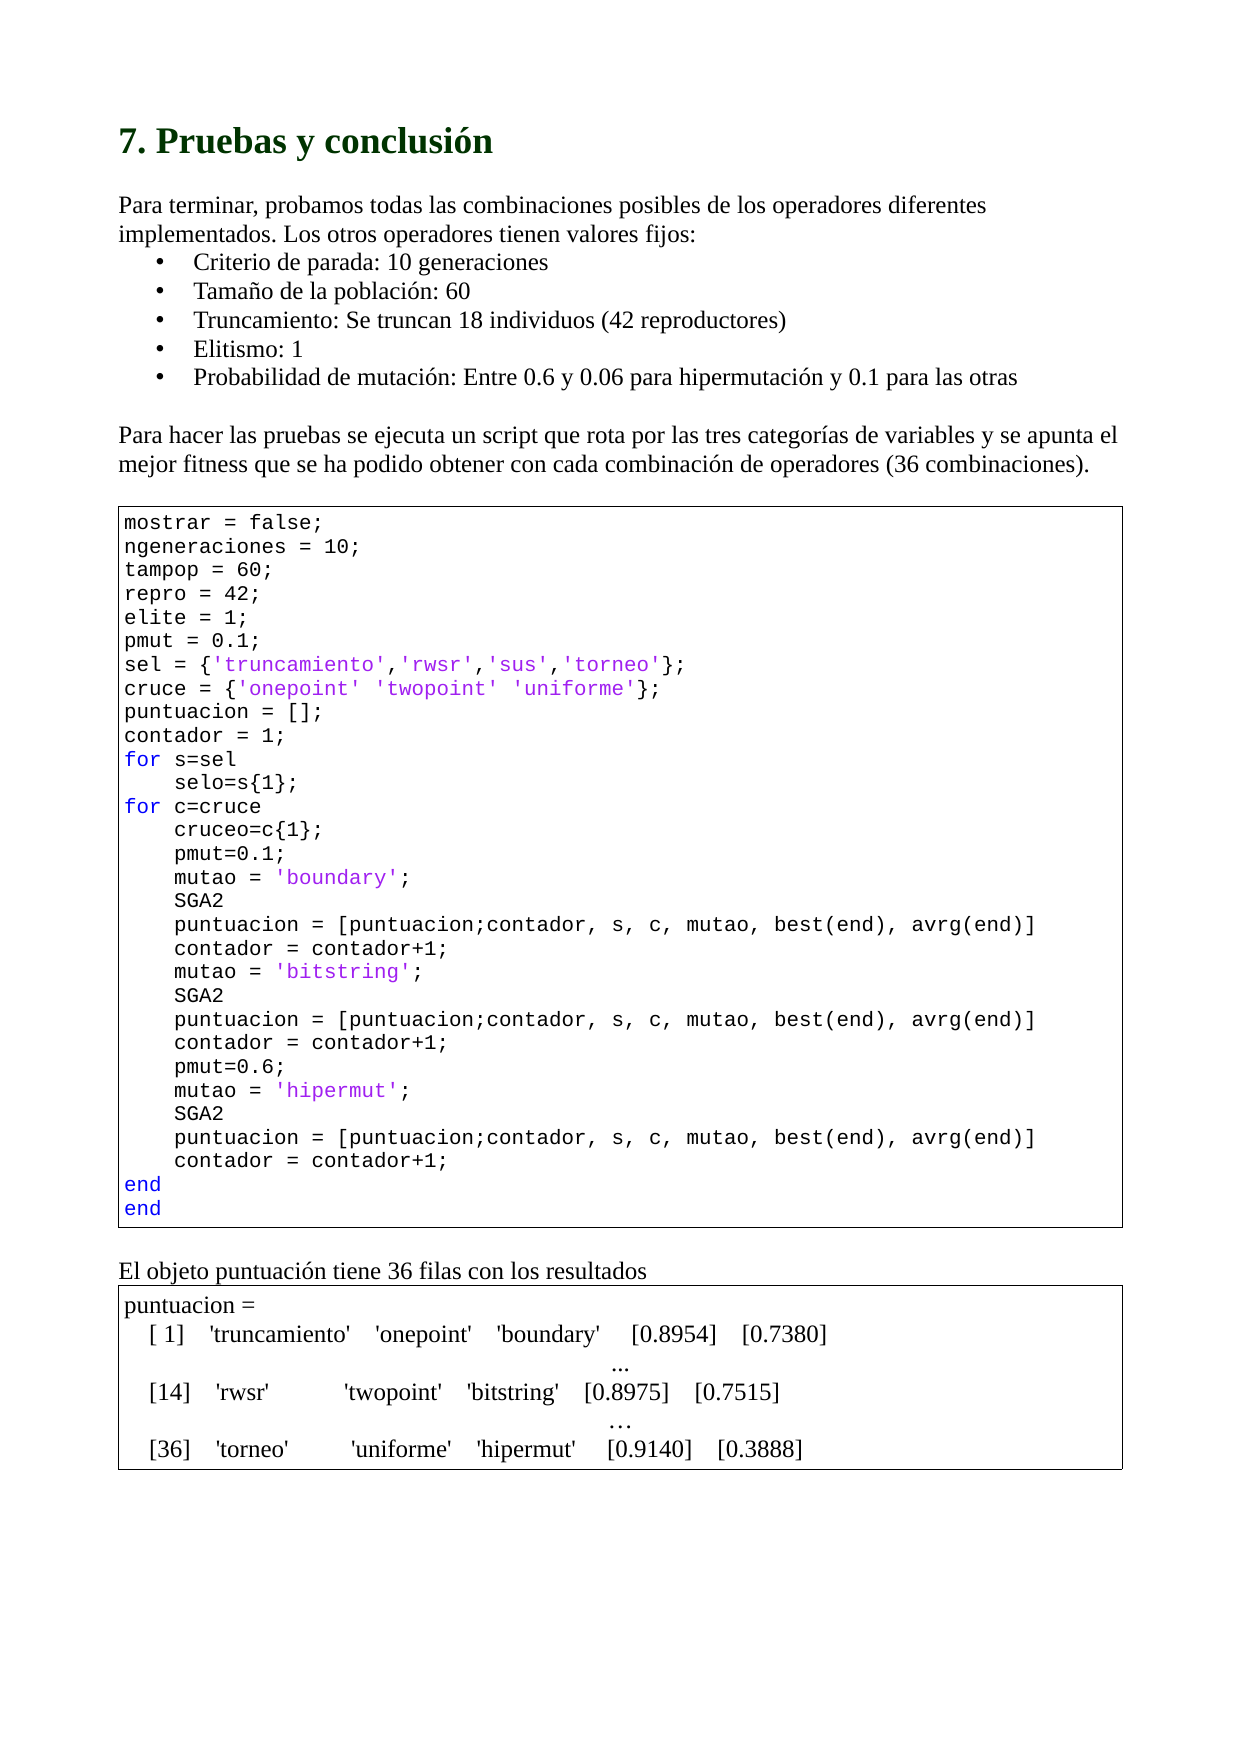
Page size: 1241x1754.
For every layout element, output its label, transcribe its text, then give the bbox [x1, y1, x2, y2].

list Truncamiento: Se truncan 18 individuos (42 reproductores) [156, 305, 1122, 334]
table_header mostrar = false; ngeneraciones = 10; tampop = 60; repro = 42; elite = 1; pmut = 0.1; sel = {'truncamiento','rwsr','sus','torneo'}; cruce = {'onepoint' 'twopoint' 'uniforme'}; puntuacion = []; contador = 1; for s=sel selo=s{1}; for c=cruce cruceo=c{1}; pmut=0.1; mutao = 'boundary'; SGA2 puntuacion = [puntuacion;contador, s, c, mutao, best(end), avrg(end)] contador = contador+1; mutao = 'bitstring'; SGA2 puntuacion = [puntuacion;contador, s, c, mutao, best(end), avrg(end)] contador = contador+1; pmut=0.6; mutao = 'hipermut'; SGA2 puntuacion = [puntuacion;contador, s, c, mutao, best(end), avrg(end)] contador = contador+1; end end [119, 507, 1122, 1227]
list Probabilidad de mutación: Entre 0.6 y 0.06 para hipermutación y 0.1 para las otras [156, 362, 1122, 391]
list Criterio de parada: 10 generaciones [156, 247, 1122, 276]
text 7. Pruebas y conclusión [118, 118, 1122, 161]
text El objeto puntuación tiene 36 filas con los resultados [118, 1256, 1122, 1285]
text Para hacer las pruebas se ejecuta un script que rota por las tres categorías de variables y se apunta el mejor fitness que se ha podido obtener con cada combinación de operadores (36 combinaciones). [118, 420, 1122, 477]
list Elitismo: 1 [156, 334, 1122, 362]
text Para terminar, probamos todas las combinaciones posibles de los operadores diferentes implementados. Los otros operadores tienen valores fijos: [118, 190, 1122, 247]
list Tamaño de la población: 60 [156, 276, 1122, 305]
table_header puntuacion = [ 1] 'truncamiento' 'onepoint' 'boundary' [0.8954] [0.7380] ... [14] 'rwsr' 'twopoint' 'bitstring' [0.8975] [0.7515] … [36] 'torneo' 'uniforme' 'hipermut' [0.9140] [0.3888] [119, 1286, 1122, 1469]
